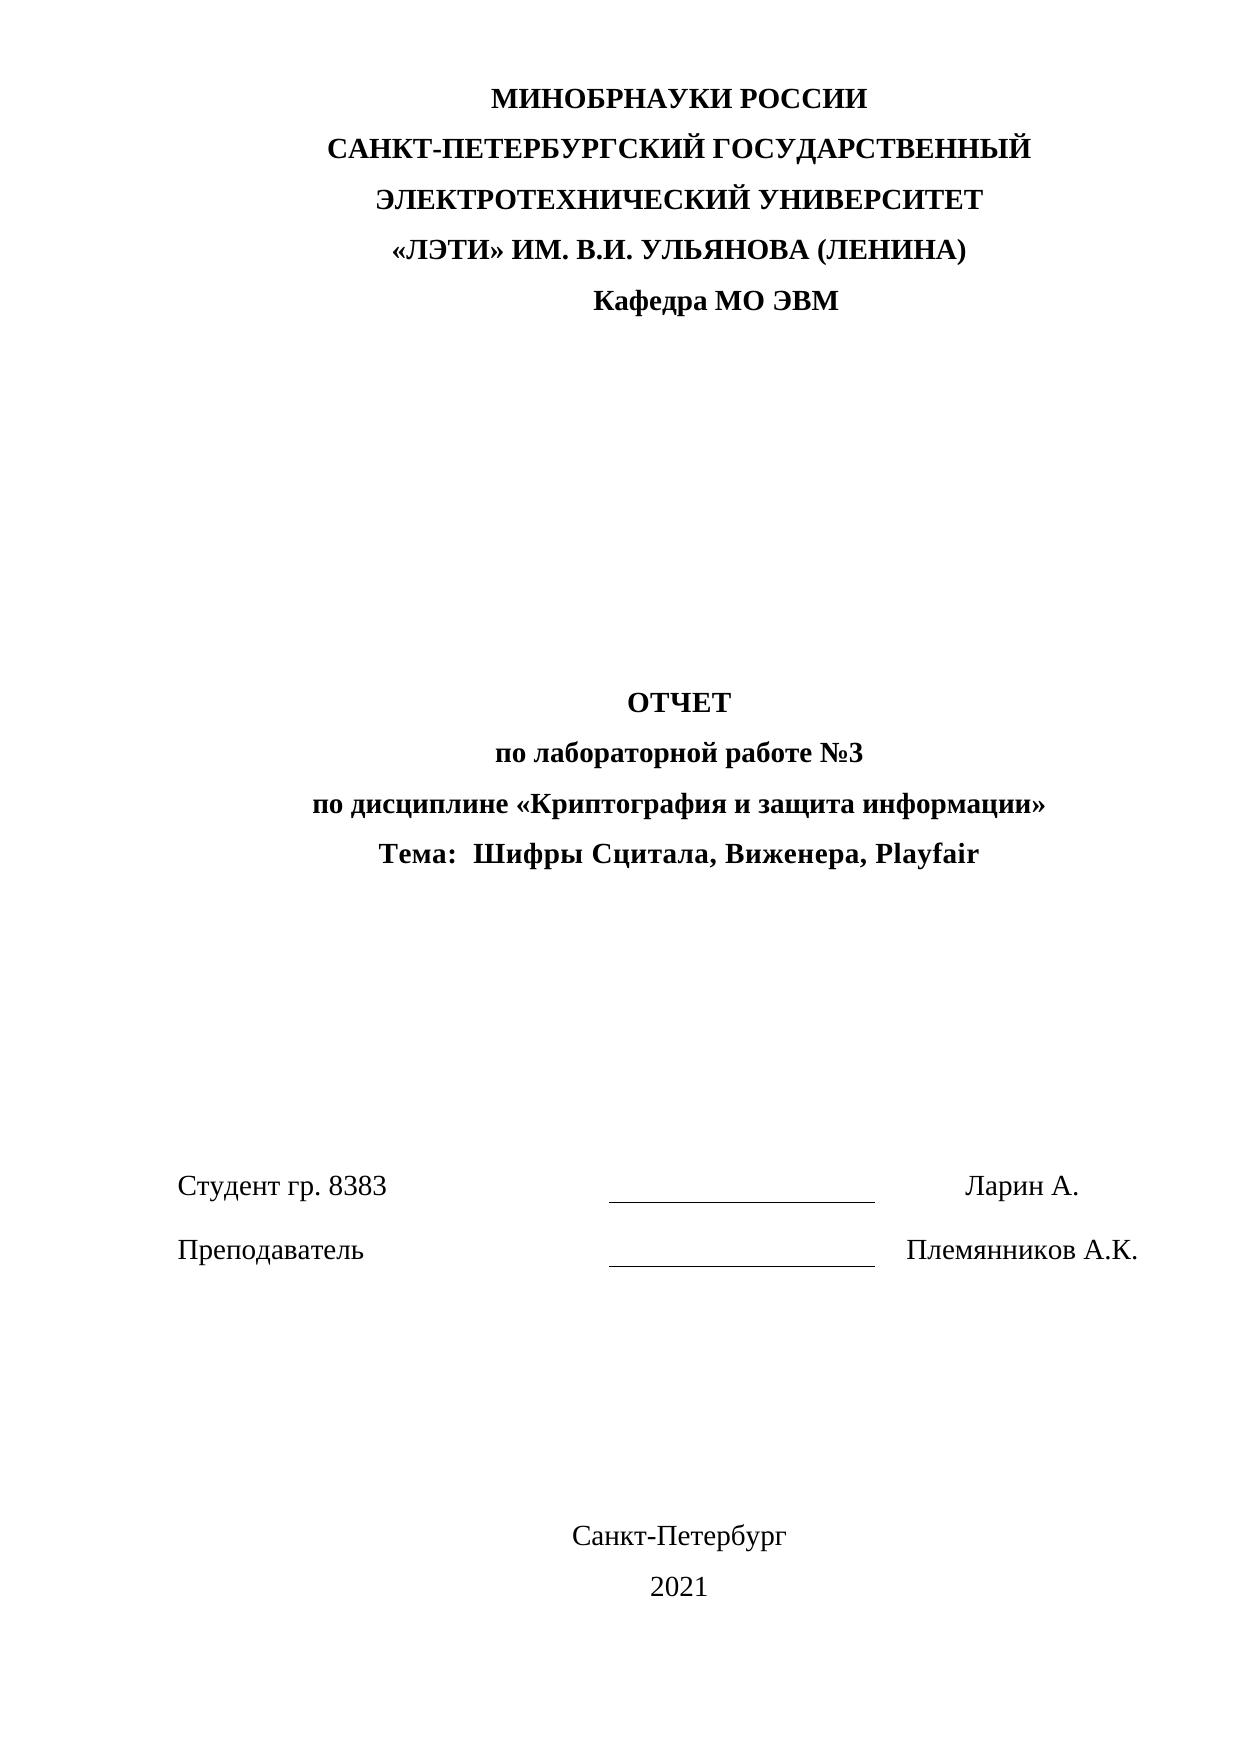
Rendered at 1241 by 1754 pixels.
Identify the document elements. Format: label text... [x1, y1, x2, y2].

text Санкт-Петербургский государственный [177, 132, 1181, 165]
table_cell Племянников А.К. [875, 1202, 1170, 1266]
text Тема: Шифры Сцитала, Виженера, Playfair [177, 836, 1181, 869]
text «ЛЭТИ» им. В.И. Ульянова (Ленина) [177, 232, 1181, 266]
table_header Ларин А. [875, 1138, 1170, 1202]
table_cell Преподаватель [166, 1202, 609, 1266]
table_cell [609, 1203, 875, 1266]
text Кафедра МО ЭВМ [177, 283, 1181, 316]
text МИНОБРНАУКИ РОССИИ [177, 81, 1181, 115]
text по лабораторной работе №3 [177, 735, 1181, 769]
text Санкт-Петербург [177, 1518, 1181, 1552]
table_header Студент гр. 8383 [166, 1138, 609, 1202]
text 2021 [177, 1569, 1181, 1602]
table_header [609, 1138, 875, 1202]
text по дисциплине «Криптография и защита информации» [177, 786, 1181, 819]
text отчет [177, 685, 1181, 719]
text электротехнический университет [177, 182, 1181, 216]
